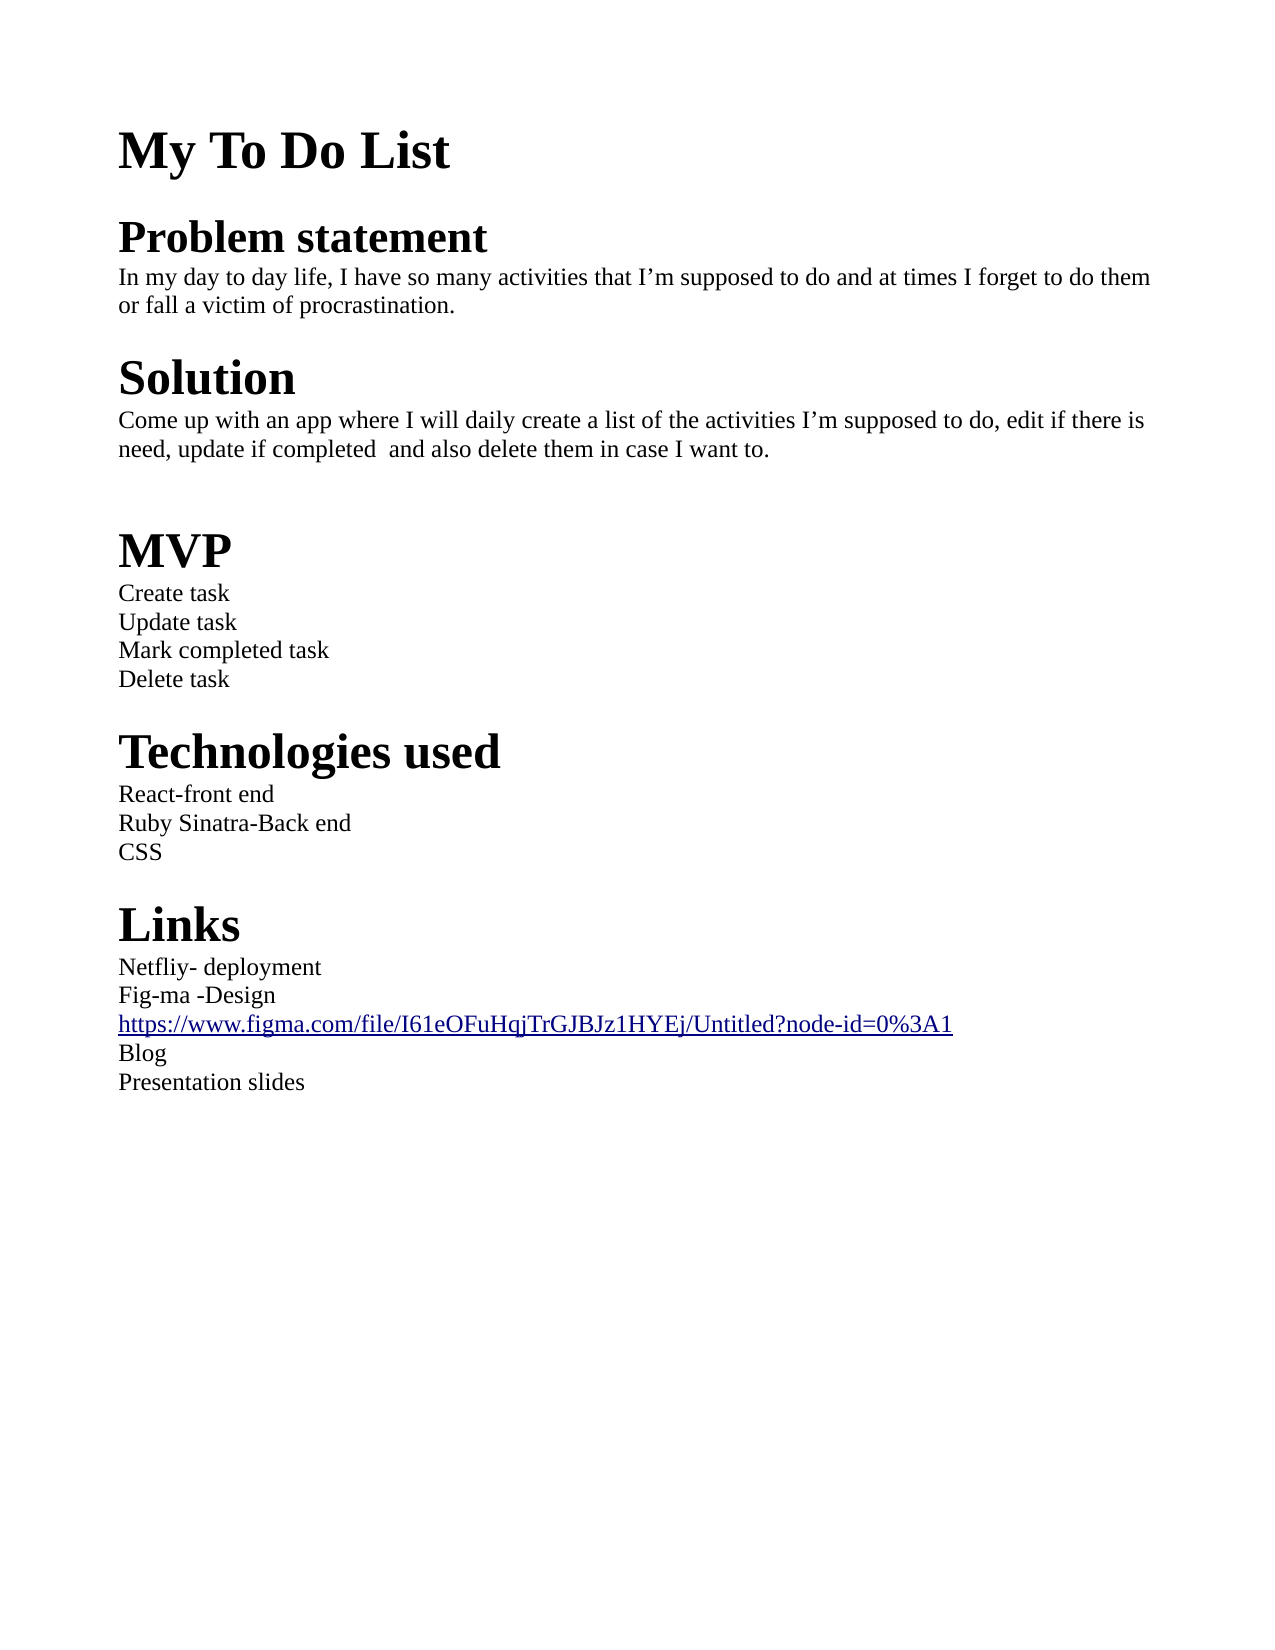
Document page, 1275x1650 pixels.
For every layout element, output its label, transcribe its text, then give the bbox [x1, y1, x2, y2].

text In my day to day life, I have so many activities that I’m supposed to do and at times I forget to do them or fall a victim of procrastination. [118, 262, 1157, 319]
text Netfliy- deployment [118, 952, 1157, 981]
text Delete task [118, 664, 1157, 693]
text React-front end [118, 779, 1157, 808]
text https://www.figma.com/file/I61eOFuHqjTrGJBJz1HYEj/Untitled?node-id=0%3A1 [118, 1009, 1157, 1038]
text Update task [118, 607, 1157, 636]
text Mark completed task [118, 636, 1157, 664]
text MVP [118, 521, 1157, 578]
text Come up with an app where I will daily create a list of the activities I’m supposed to do, edit if there is need, update if completed and also delete them in case I want to. [118, 406, 1157, 463]
text Problem statement [118, 209, 1157, 262]
text Ruby Sinatra-Back end [118, 808, 1157, 837]
text Solution [118, 348, 1157, 406]
text Links [118, 894, 1157, 952]
text Create task [118, 578, 1157, 607]
text Technologies used [118, 722, 1157, 779]
text Fig-ma -Design [118, 981, 1157, 1009]
text Blog [118, 1038, 1157, 1067]
text My To Do List [118, 118, 1157, 180]
text Presentation slides [118, 1067, 1157, 1096]
text CSS [118, 837, 1157, 866]
